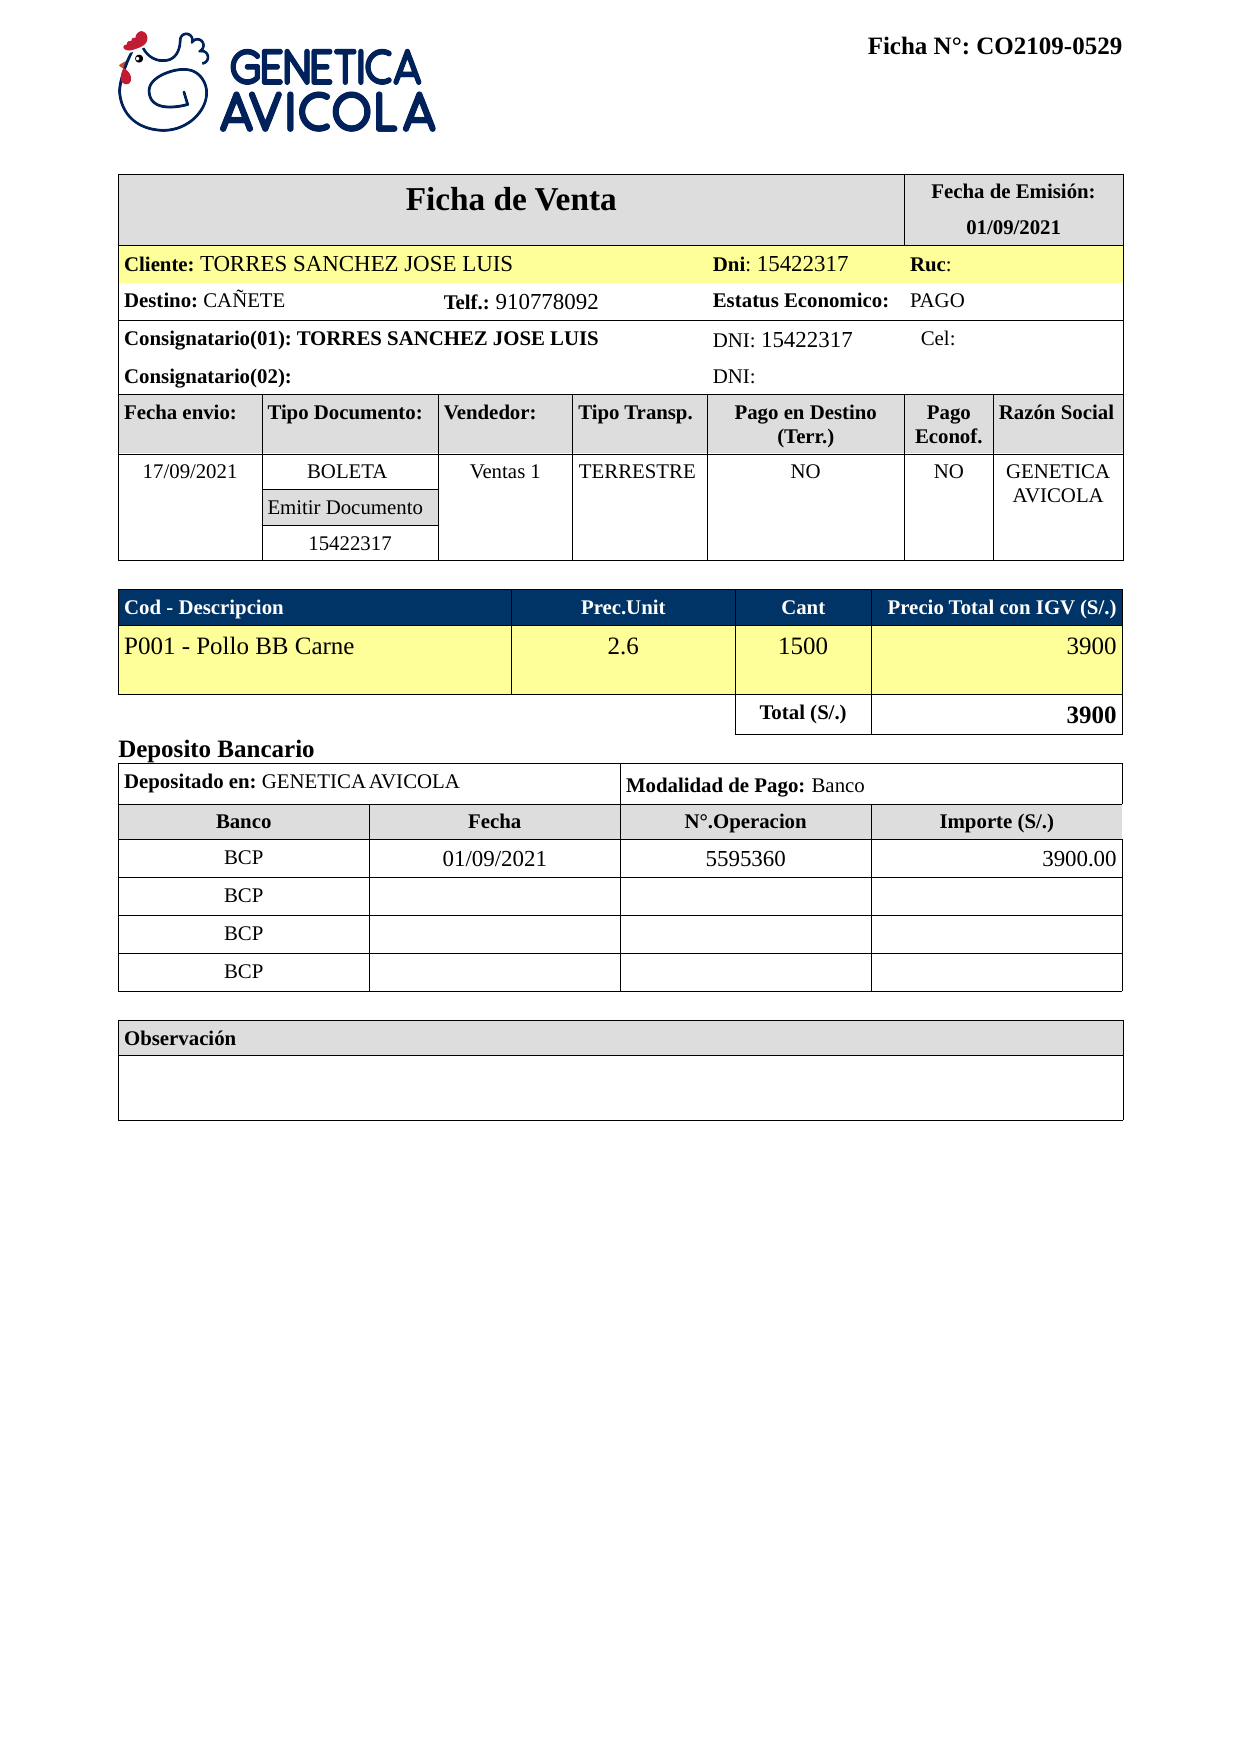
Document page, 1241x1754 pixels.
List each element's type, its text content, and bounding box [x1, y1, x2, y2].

table_cell P001 - Pollo BB Carne [119, 626, 511, 694]
table_cell BCP [119, 916, 369, 953]
table_cell Consignatario(01): TORRES SANCHEZ JOSE LUIS [119, 321, 707, 358]
table_cell Destino: CAÑETE [119, 283, 438, 320]
table_cell Total (S/.) [736, 695, 871, 734]
table_cell Emitir Documento [263, 490, 438, 525]
table_cell Estatus Economico: [707, 283, 904, 320]
table_cell Cel: [915, 321, 1123, 358]
table_cell Dni: 15422317 [707, 246, 904, 283]
table_cell [119, 1056, 1123, 1119]
table_cell DNI: [707, 358, 1123, 394]
table_cell 3900.00 [872, 840, 1122, 877]
table_cell Fecha envio: [119, 395, 262, 453]
table_cell [511, 695, 735, 734]
table_cell Ruc: [904, 246, 1123, 283]
table_cell [872, 916, 1122, 953]
table_cell Banco [119, 805, 369, 839]
table_cell [872, 878, 1122, 915]
table_cell [621, 916, 871, 953]
table_header Ficha de Venta [119, 175, 904, 245]
table_header Depositado en: GENETICA AVICOLA [119, 764, 620, 803]
table_cell 1500 [736, 626, 871, 694]
table_header Modalidad de Pago: Banco [621, 764, 1122, 803]
table_cell 5595360 [621, 840, 871, 877]
text Deposito Bancario [118, 734, 1122, 763]
table_cell BCP [119, 954, 369, 991]
table_cell [370, 916, 620, 953]
table_cell [872, 954, 1122, 991]
table_cell NO [708, 455, 904, 560]
table_cell [621, 954, 871, 991]
table_header Precio Total con IGV (S/.) [872, 590, 1122, 625]
table_cell 15422317 [263, 526, 438, 560]
table_cell Vendedor: [439, 395, 572, 453]
table_cell PAGO [904, 283, 1123, 320]
table_cell BCP [119, 840, 369, 877]
table_cell Telf.: 910778092 [438, 283, 707, 320]
table_cell Pago Econof. [905, 395, 993, 453]
table_cell 01/09/2021 [905, 209, 1123, 245]
table_cell DNI: 15422317 [707, 321, 915, 358]
table_cell Fecha [370, 805, 620, 839]
table_cell N°.Operacion [621, 805, 871, 839]
table_cell Razón Social [994, 395, 1123, 453]
table_cell BCP [119, 878, 369, 915]
table_header Prec.Unit [512, 590, 735, 625]
table_cell [370, 878, 620, 915]
table_cell 2.6 [512, 626, 735, 694]
table_cell Importe (S/.) [872, 805, 1122, 839]
table_cell TERRESTRE [573, 455, 707, 560]
table_cell Ventas 1 [439, 455, 572, 560]
table_cell [621, 878, 871, 915]
picture [118, 31, 436, 132]
table_cell 17/09/2021 [119, 455, 262, 560]
table_cell Tipo Documento: [263, 395, 438, 453]
table_cell Consignatario(02): [119, 358, 707, 394]
table_header Cod - Descripcion [119, 590, 511, 625]
table_header Cant [736, 590, 871, 625]
table_cell NO [905, 455, 993, 560]
table_cell Pago en Destino (Terr.) [708, 395, 904, 453]
table_cell 01/09/2021 [370, 840, 620, 877]
table_cell [370, 954, 620, 991]
table_cell [118, 695, 511, 734]
table_cell 3900 [872, 695, 1122, 734]
table_cell 3900 [872, 626, 1122, 694]
table_cell Tipo Transp. [573, 395, 707, 453]
table_cell GENETICA AVICOLA [994, 455, 1123, 560]
table_cell Cliente: TORRES SANCHEZ JOSE LUIS [119, 246, 707, 283]
table_header Observación [119, 1021, 1123, 1055]
table_cell BOLETA [263, 455, 438, 489]
table_header Fecha de Emisión: [905, 175, 1123, 209]
